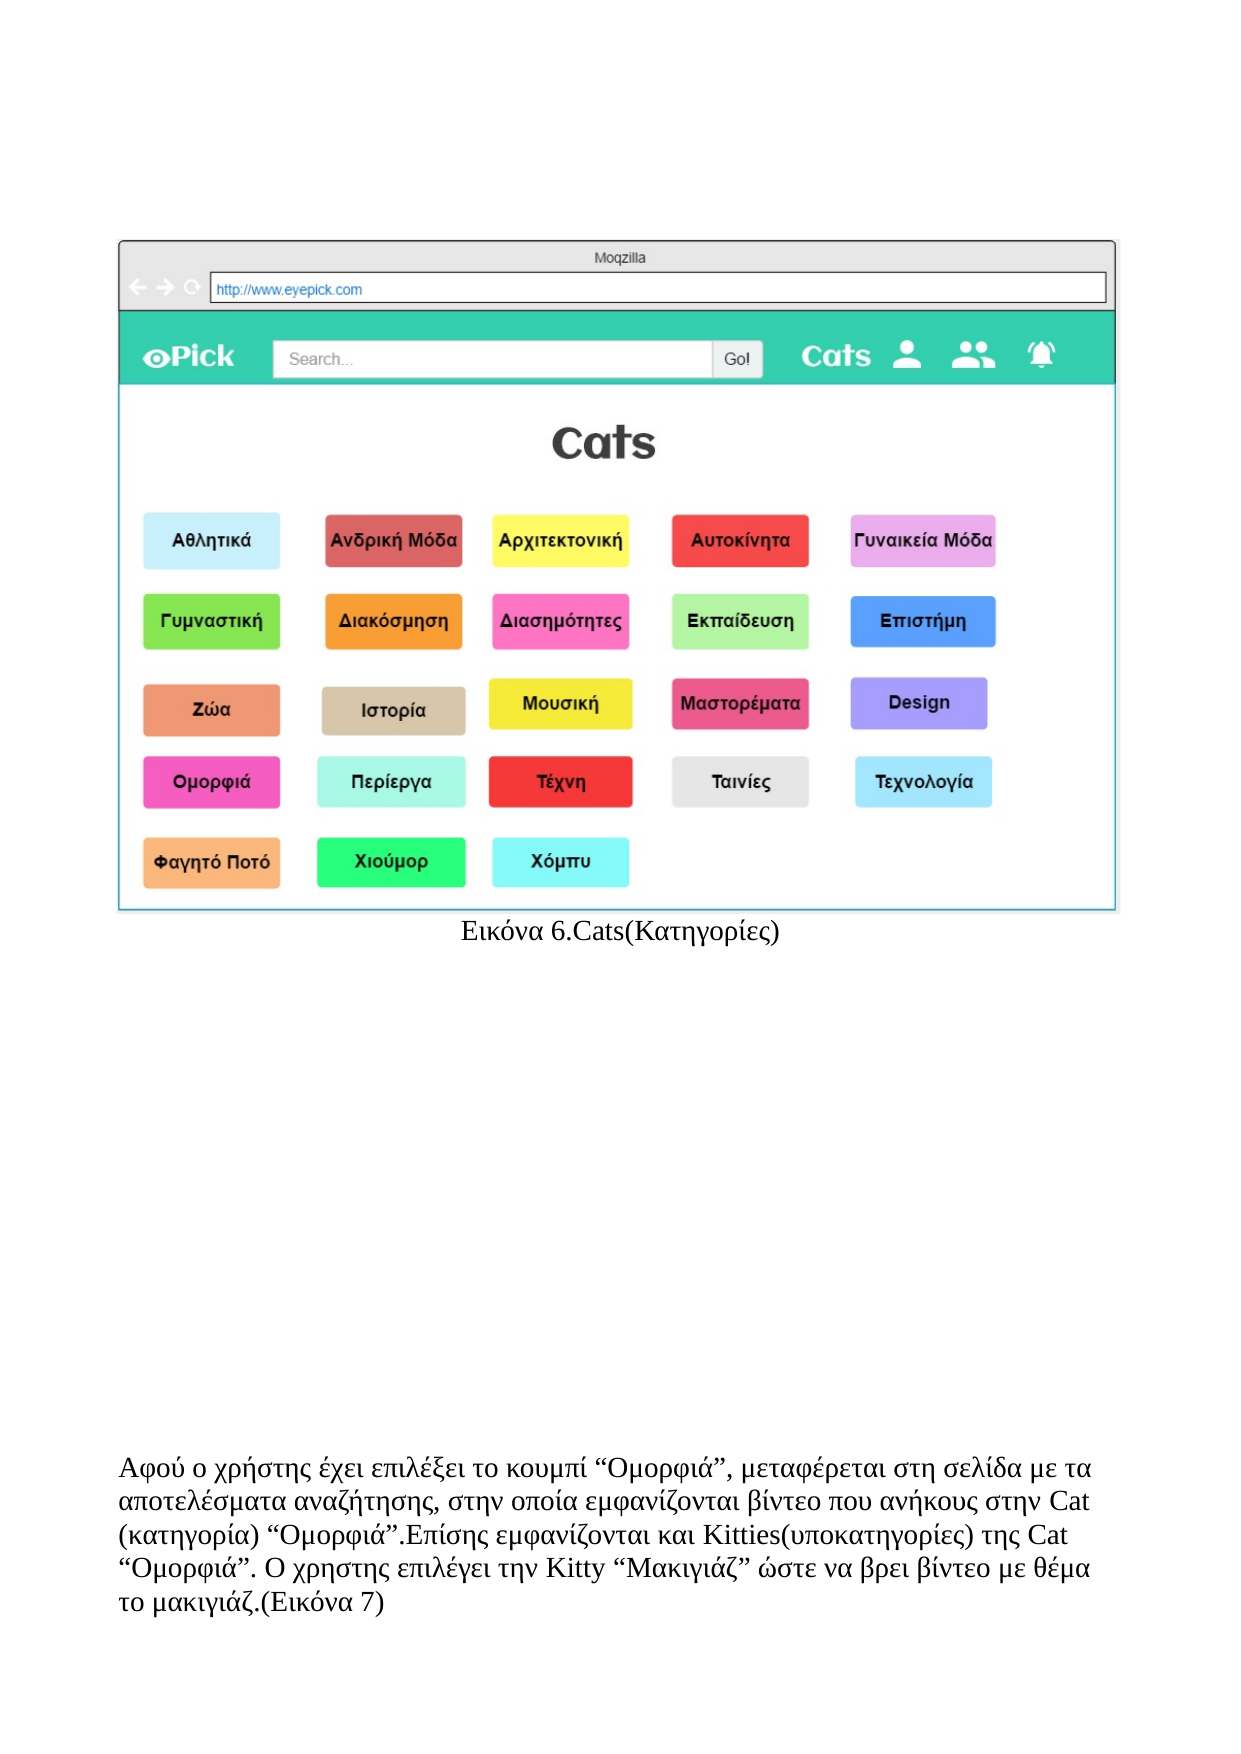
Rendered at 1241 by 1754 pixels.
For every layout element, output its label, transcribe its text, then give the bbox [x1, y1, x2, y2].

text Αφού ο χρήστης έχει επιλέξει το κουμπί “Ομορφιά”, μεταφέρεται στη σελίδα με τα αποτελέσματα αναζήτησης, στην οποία εμφανίζονται βίντεο που ανήκους στην Cat (κατηγορία) “Ομορφιά”.Επίσης εμφανίζονται και Kitties(υποκατηγορίες) της Cat “Ομορφιά”. Ο χρηστης επιλέγει την Kitty “Μακιγιάζ” ώστε να βρει βίντεο με θέμα το μακιγιάζ.(Εικόνα 7) [118, 1450, 1122, 1617]
text Εικόνα 6.Cats(Κατηγορίες) [118, 219, 1122, 947]
picture [116, 239, 1121, 914]
